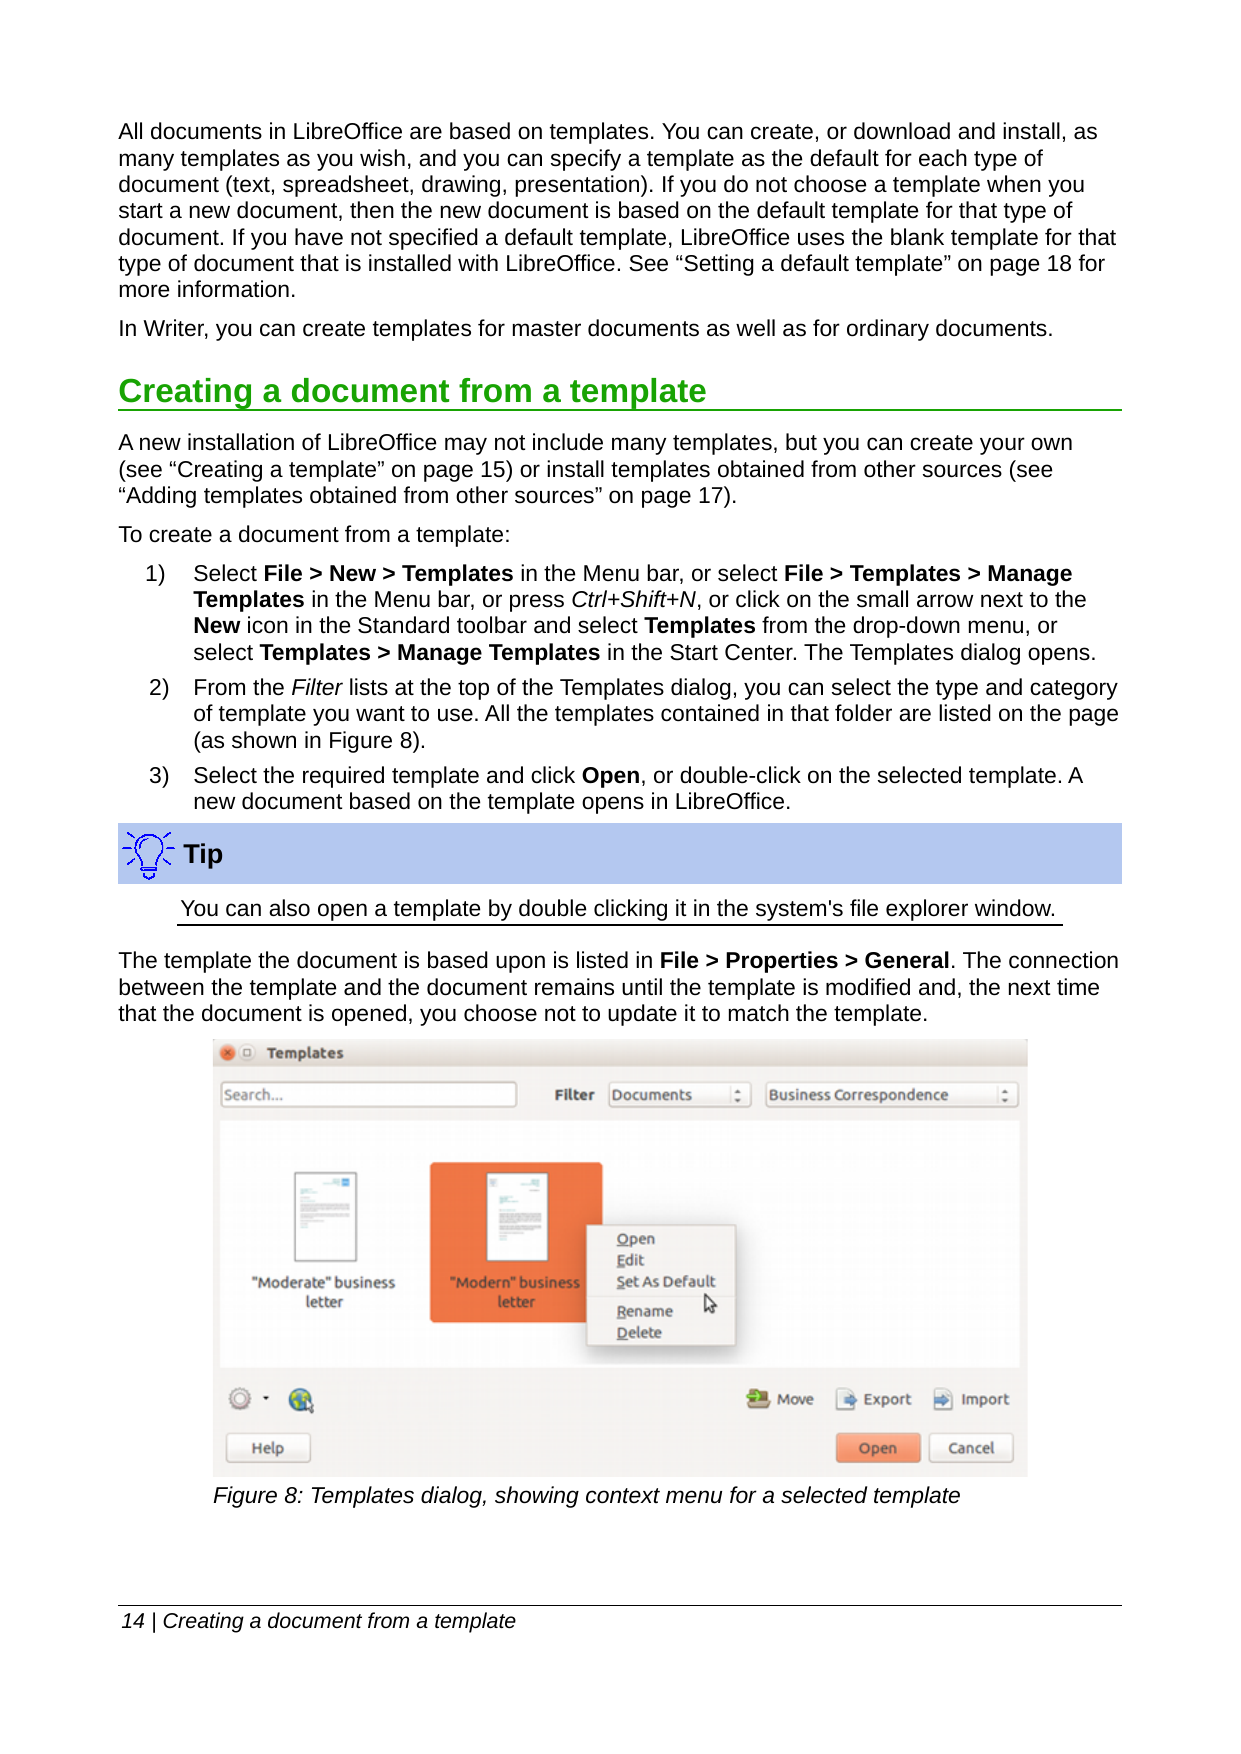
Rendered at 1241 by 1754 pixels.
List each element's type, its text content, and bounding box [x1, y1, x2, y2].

list Select File > New > Templates in the Menu bar, or select File > Templates > Manage Templates in the Menu bar, or press Ctrl+Shift+N, or click on the small arrow next to the New icon in the Standard toolbar and select Templates from the drop-down menu, or select Templates > Manage Templates in the Start Center. The Templates dialog opens. [165, 559, 1122, 665]
picture [119, 824, 179, 884]
list Select the required template and click Open, or double-click on the selected template. A new document based on the template opens in LibreOffice. [169, 762, 1122, 814]
text Figure 8: Templates dialog, showing context menu for a selected template [213, 1477, 1027, 1508]
text To create a document from a template: [118, 521, 1122, 547]
subtitle Creating a document from a template [118, 371, 1122, 409]
list From the Filter lists at the top of the Templates dialog, you can select the type and category of template you want to use. All the templates contained in that folder are listed on the page (as shown in Figure 8). [169, 674, 1122, 753]
text You can also open a template by double clicking it in the system's file explorer window. [177, 892, 1063, 924]
text In Writer, you can create templates for master documents as well as for ordinary documents. [118, 315, 1122, 341]
picture [212, 1039, 1028, 1477]
subtitle Tip [118, 823, 1122, 884]
text The template the document is based upon is listed in File > Properties > General. The connection between the template and the document remains until the template is modified and, the next time that the document is opened, you choose not to update it to match the template. [118, 947, 1122, 1027]
text A new installation of LibreOffice may not include many templates, but you can create your own (see “Creating a template” on page 15) or install templates obtained from other sources (see “Adding templates obtained from other sources” on page 17). [118, 429, 1122, 508]
text All documents in LibreOffice are based on templates. You can create, or download and install, as many templates as you wish, and you can specify a template as the default for each type of document (text, spreadsheet, drawing, presentation). If you do not choose a template when you start a new document, then the new document is based on the default template for that type of document. If you have not specified a default template, LibreOffice uses the blank template for that type of document that is installed with LibreOffice. See “Setting a default template” on page 18 for more information. [118, 118, 1122, 303]
